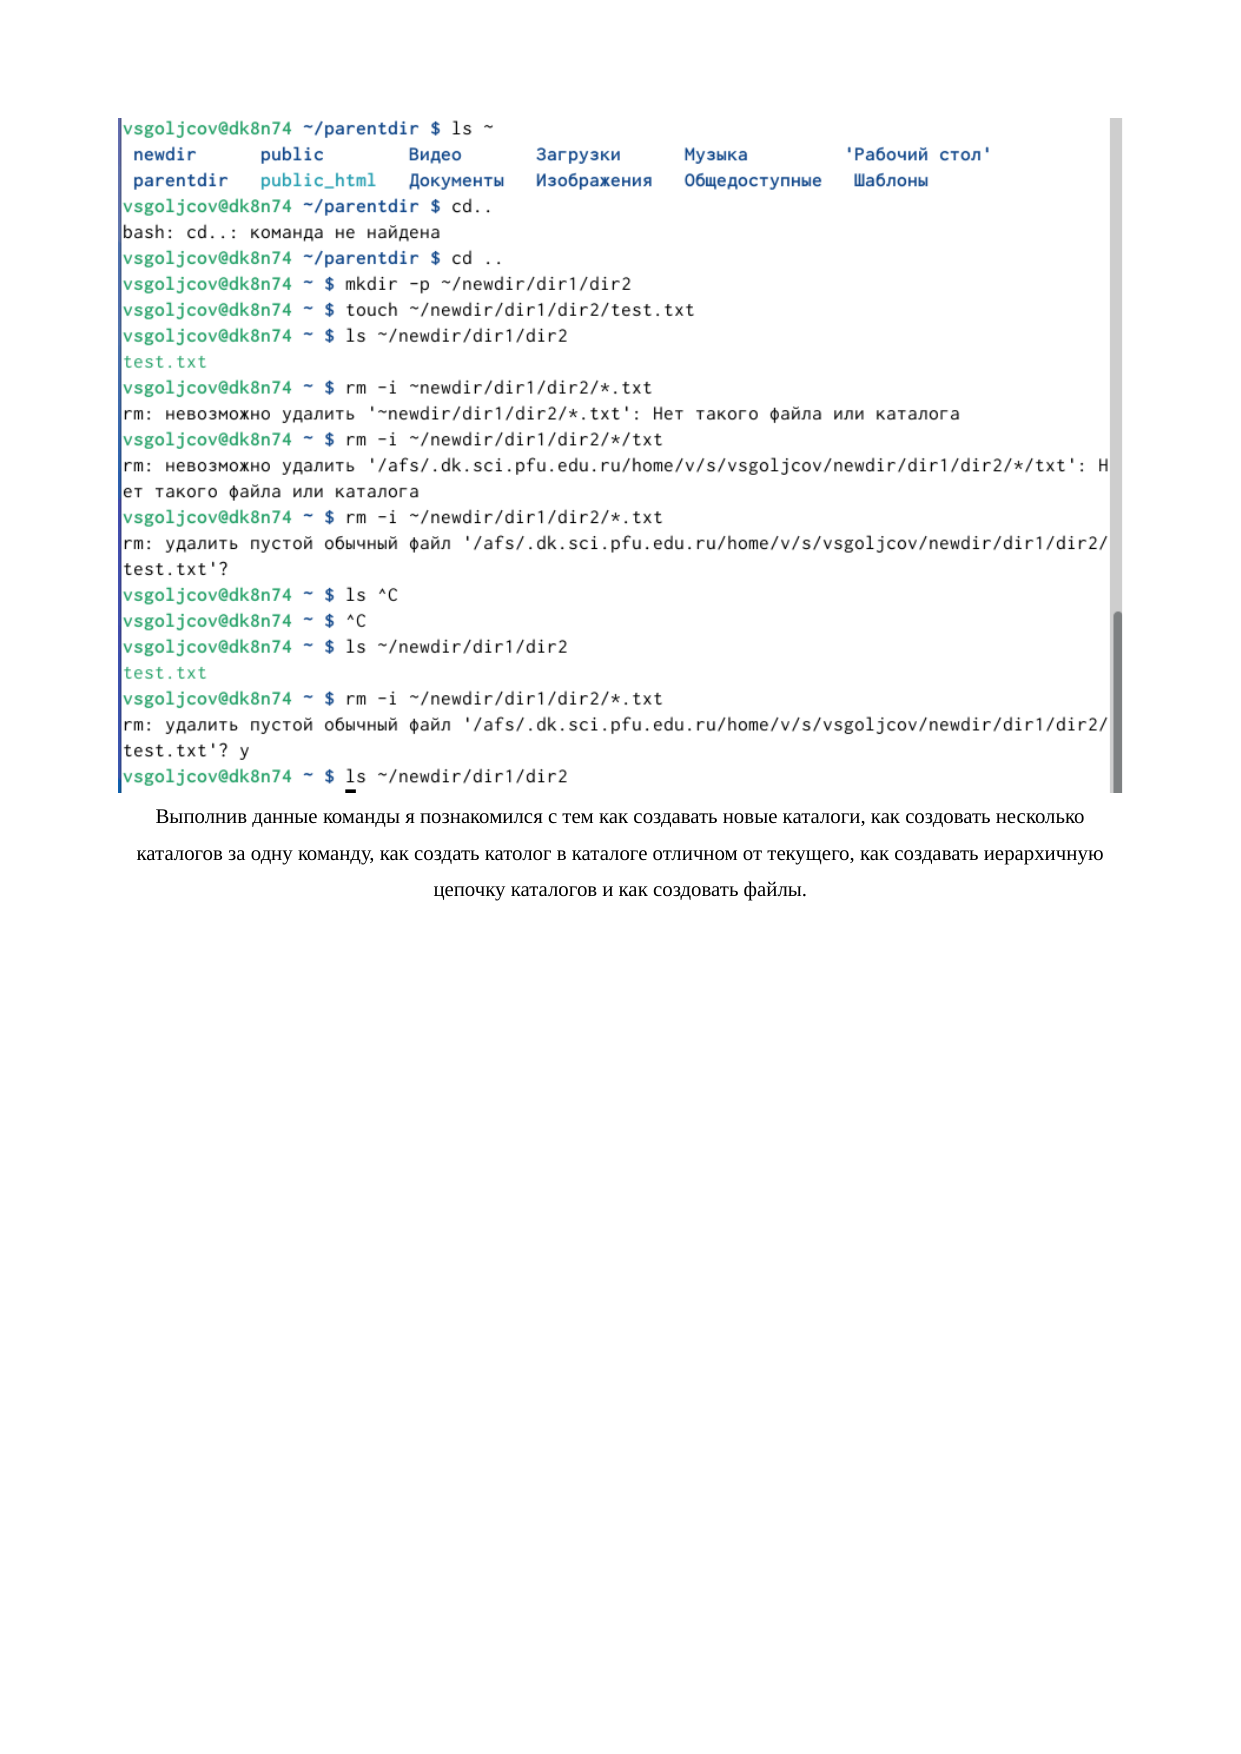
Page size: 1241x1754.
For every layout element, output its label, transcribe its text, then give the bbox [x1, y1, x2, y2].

picture [118, 118, 1123, 793]
text Выполнив данные команды я познакомился с тем как создавать новые каталоги, как создовать несколько каталогов за одну команду, как создать католог в каталоге отличном от текущего, как создавать иерархичную цепочку каталогов и как создовать файлы. [118, 793, 1122, 901]
